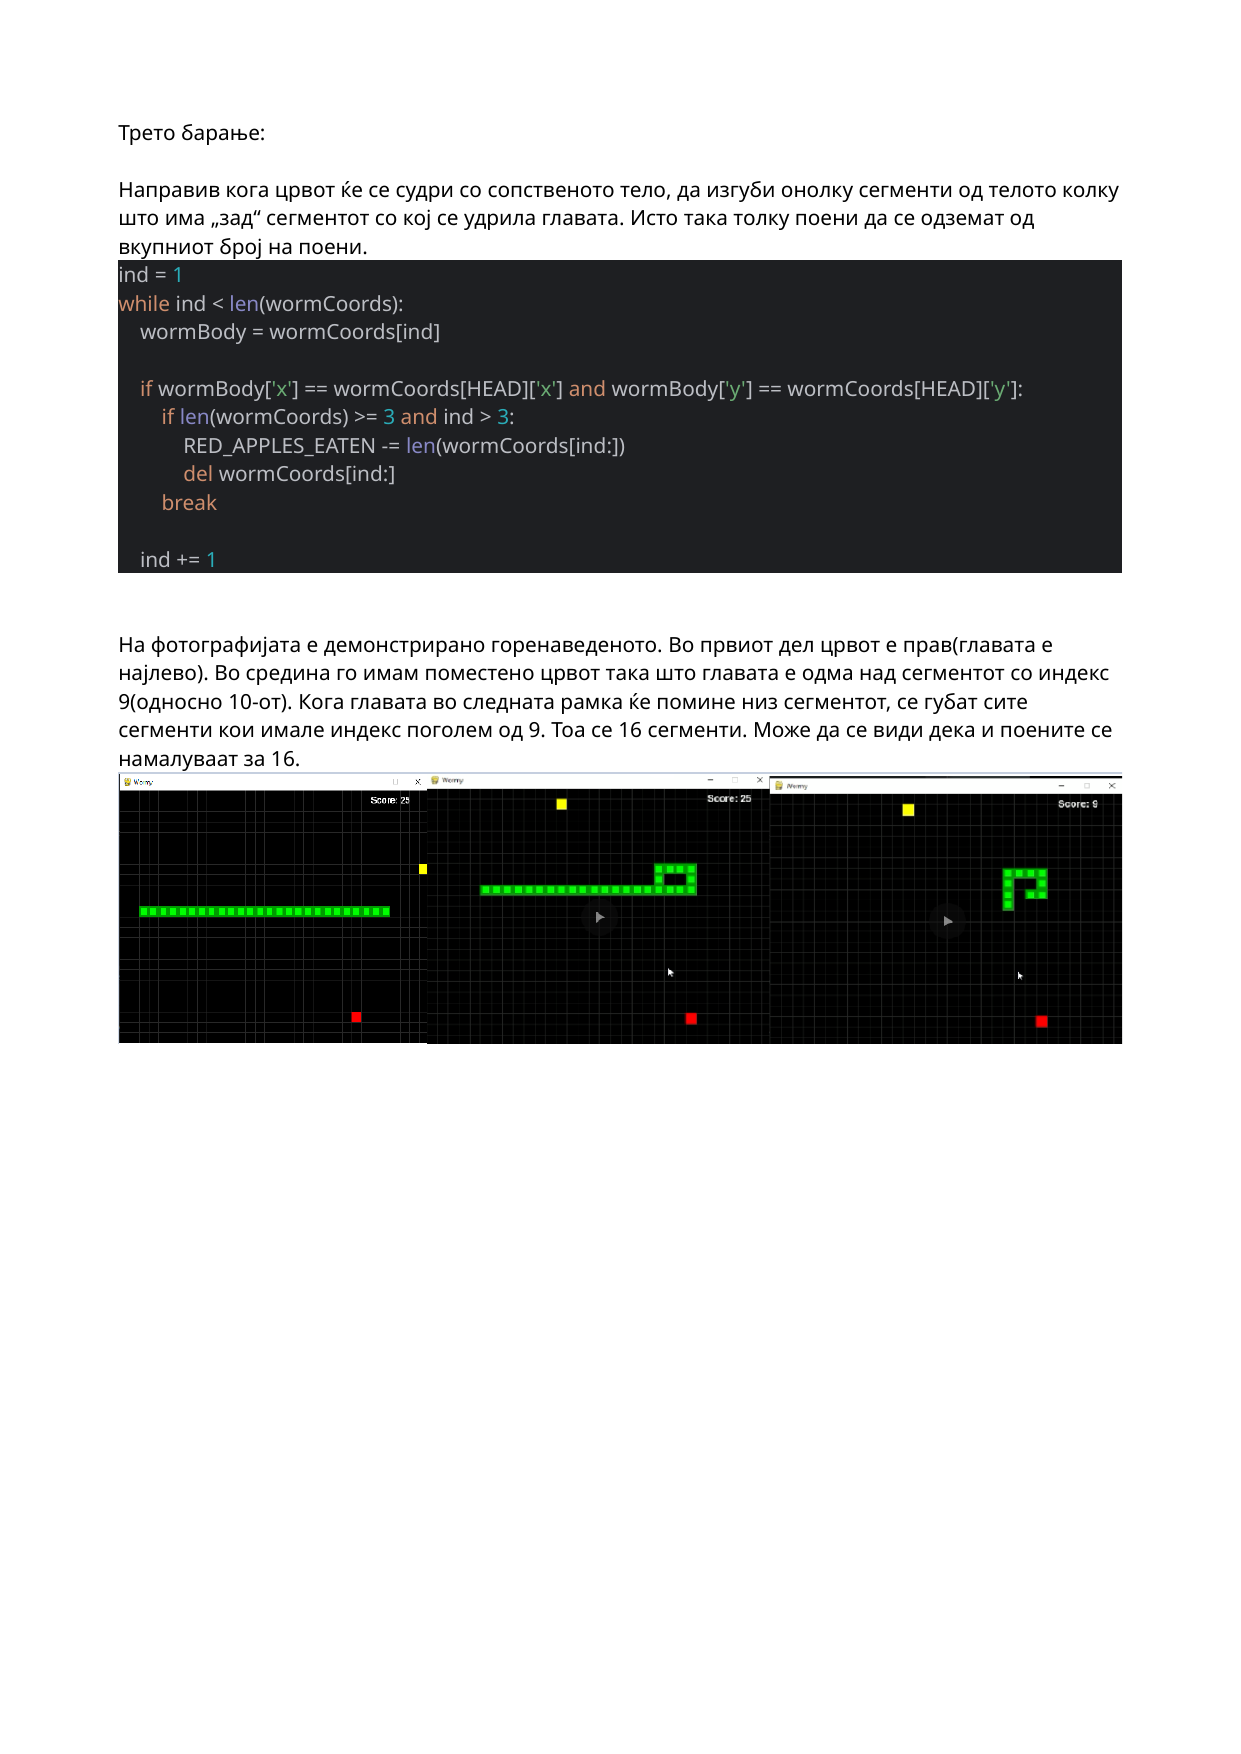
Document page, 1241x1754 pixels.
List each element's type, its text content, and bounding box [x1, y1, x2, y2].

text Трето барање: [118, 118, 1122, 147]
picture [118, 772, 1123, 1044]
text Направив кога црвот ќе се судри со сопственото тело, да изгуби онолку сегменти од телото колку што има „зад“ сегментот со кој се удрила главата. Исто така толку поени да се одземат од вкупниот број на поени. [118, 175, 1122, 260]
text На фотографијата е демонстрирано горенаведеното. Во првиот дел црвот е прав(главата е најлево). Во средина го имам поместено црвот така што главата е одма над сегментот со индекс 9(односно 10-от). Кога главата во следната рамка ќе помине низ сегментот, се губат сите сегменти кои имале индекс поголем од 9. Тоа се 16 сегменти. Може да се види дека и поените се намалуваат за 16. [118, 630, 1122, 772]
text ind = 1 while ind < len(wormCoords): wormBody = wormCoords[ind] if wormBody['x'] == wormCoords[HEAD]['x'] and wormBody['y'] == wormCoords[HEAD]['y']: if len(wormCoords) >= 3 and ind > 3: RED_APPLES_EATEN -= len(wormCoords[ind:]) del wormCoords[ind:] break ind += 1 [118, 260, 1122, 573]
